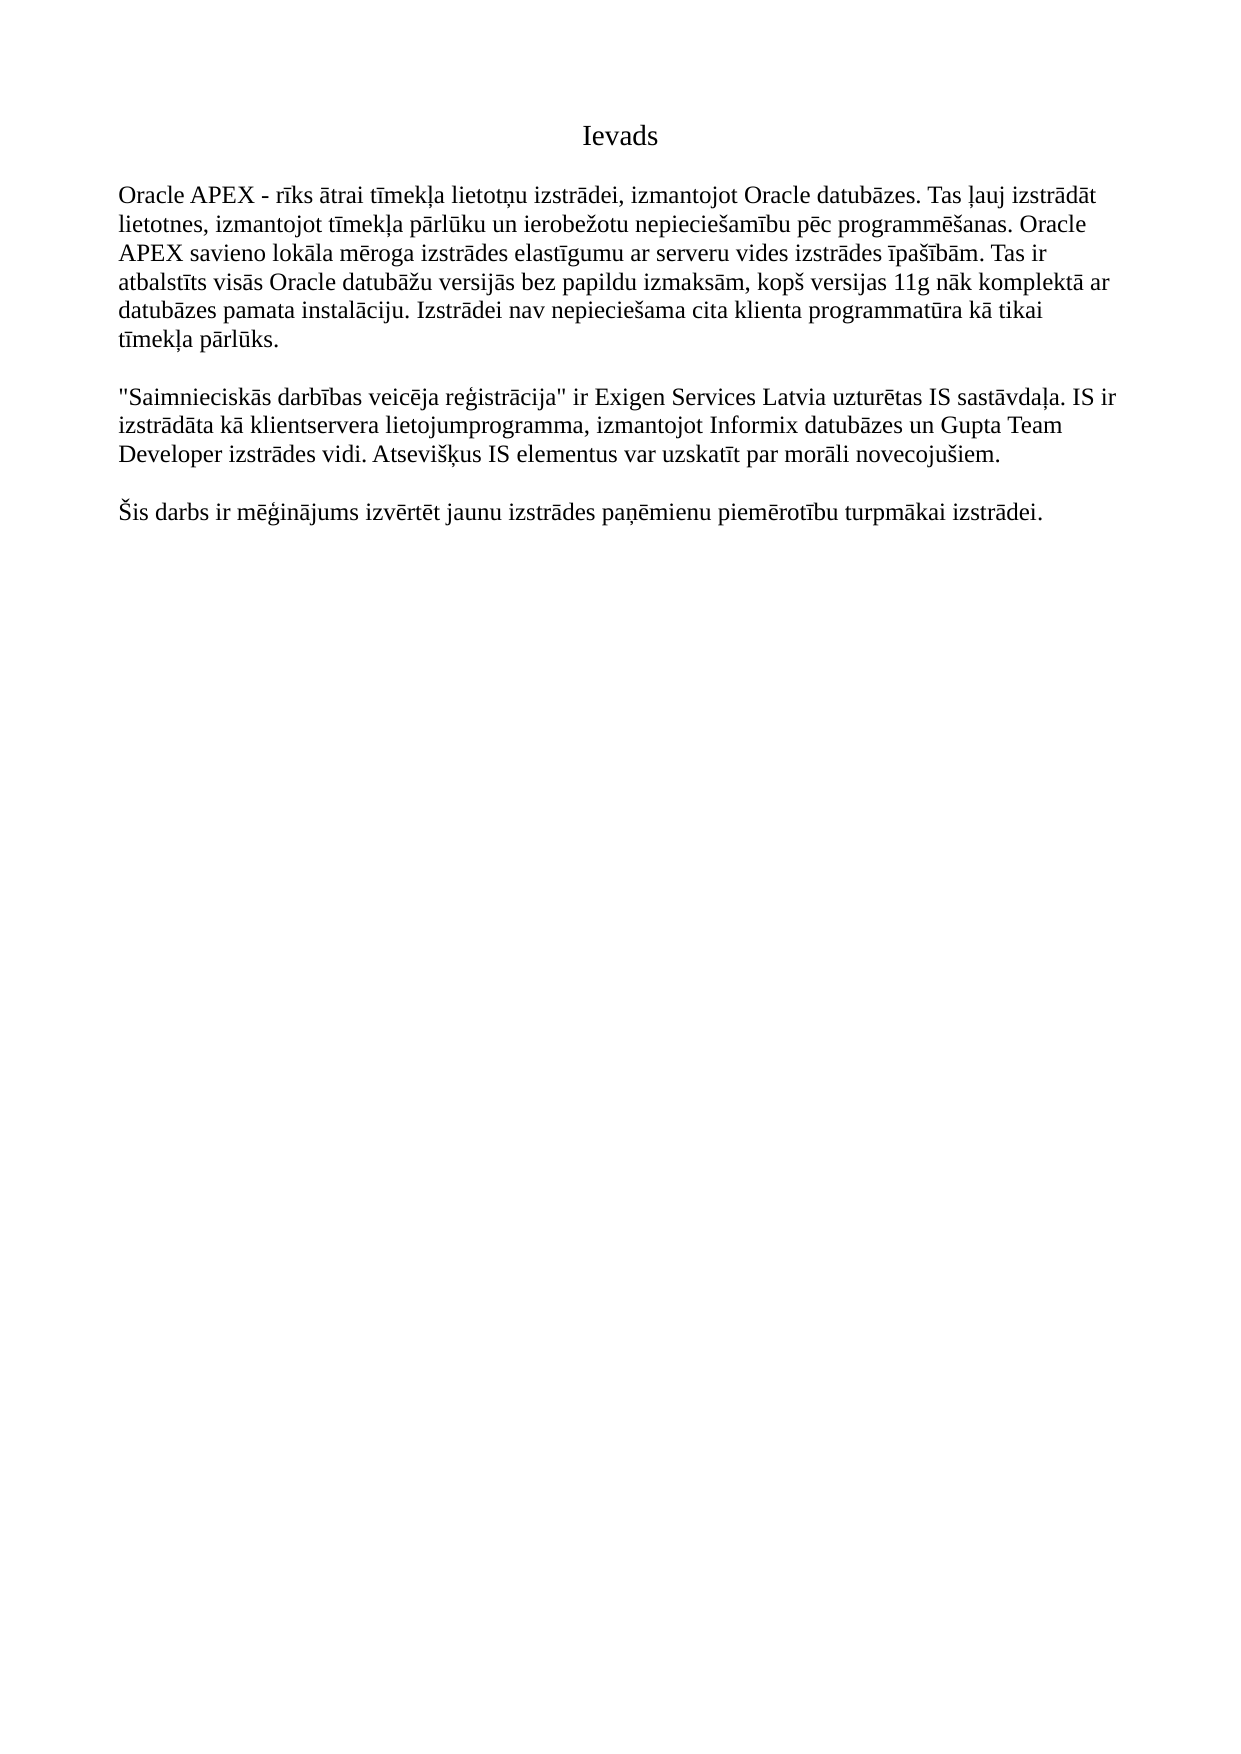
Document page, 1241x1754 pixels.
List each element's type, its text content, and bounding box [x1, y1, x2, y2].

text "Saimnieciskās darbības veicēja reģistrācija" ir Exigen Services Latvia uzturētas IS sastāvdaļa. IS ir izstrādāta kā klientservera lietojumprogramma, izmantojot Informix datubāzes un Gupta Team Developer izstrādes vidi. Atsevišķus IS elementus var uzskatīt par morāli novecojušiem. [118, 382, 1122, 468]
text Šis darbs ir mēģinājums izvērtēt jaunu izstrādes paņēmienu piemērotību turpmākai izstrādei. [118, 497, 1122, 525]
text Oracle APEX - rīks ātrai tīmekļa lietotņu izstrādei, izmantojot Oracle datubāzes. Tas ļauj izstrādāt lietotnes, izmantojot tīmekļa pārlūku un ierobežotu nepieciešamību pēc programmēšanas. Oracle APEX savieno lokāla mēroga izstrādes elastīgumu ar serveru vides izstrādes īpašībām. Tas ir atbalstīts visās Oracle datubāžu versijās bez papildu izmaksām, kopš versijas 11g nāk komplektā ar datubāzes pamata instalāciju. Izstrādei nav nepieciešama cita klienta programmatūra kā tikai tīmekļa pārlūks. [118, 180, 1122, 353]
subtitle Ievads [118, 118, 1122, 152]
